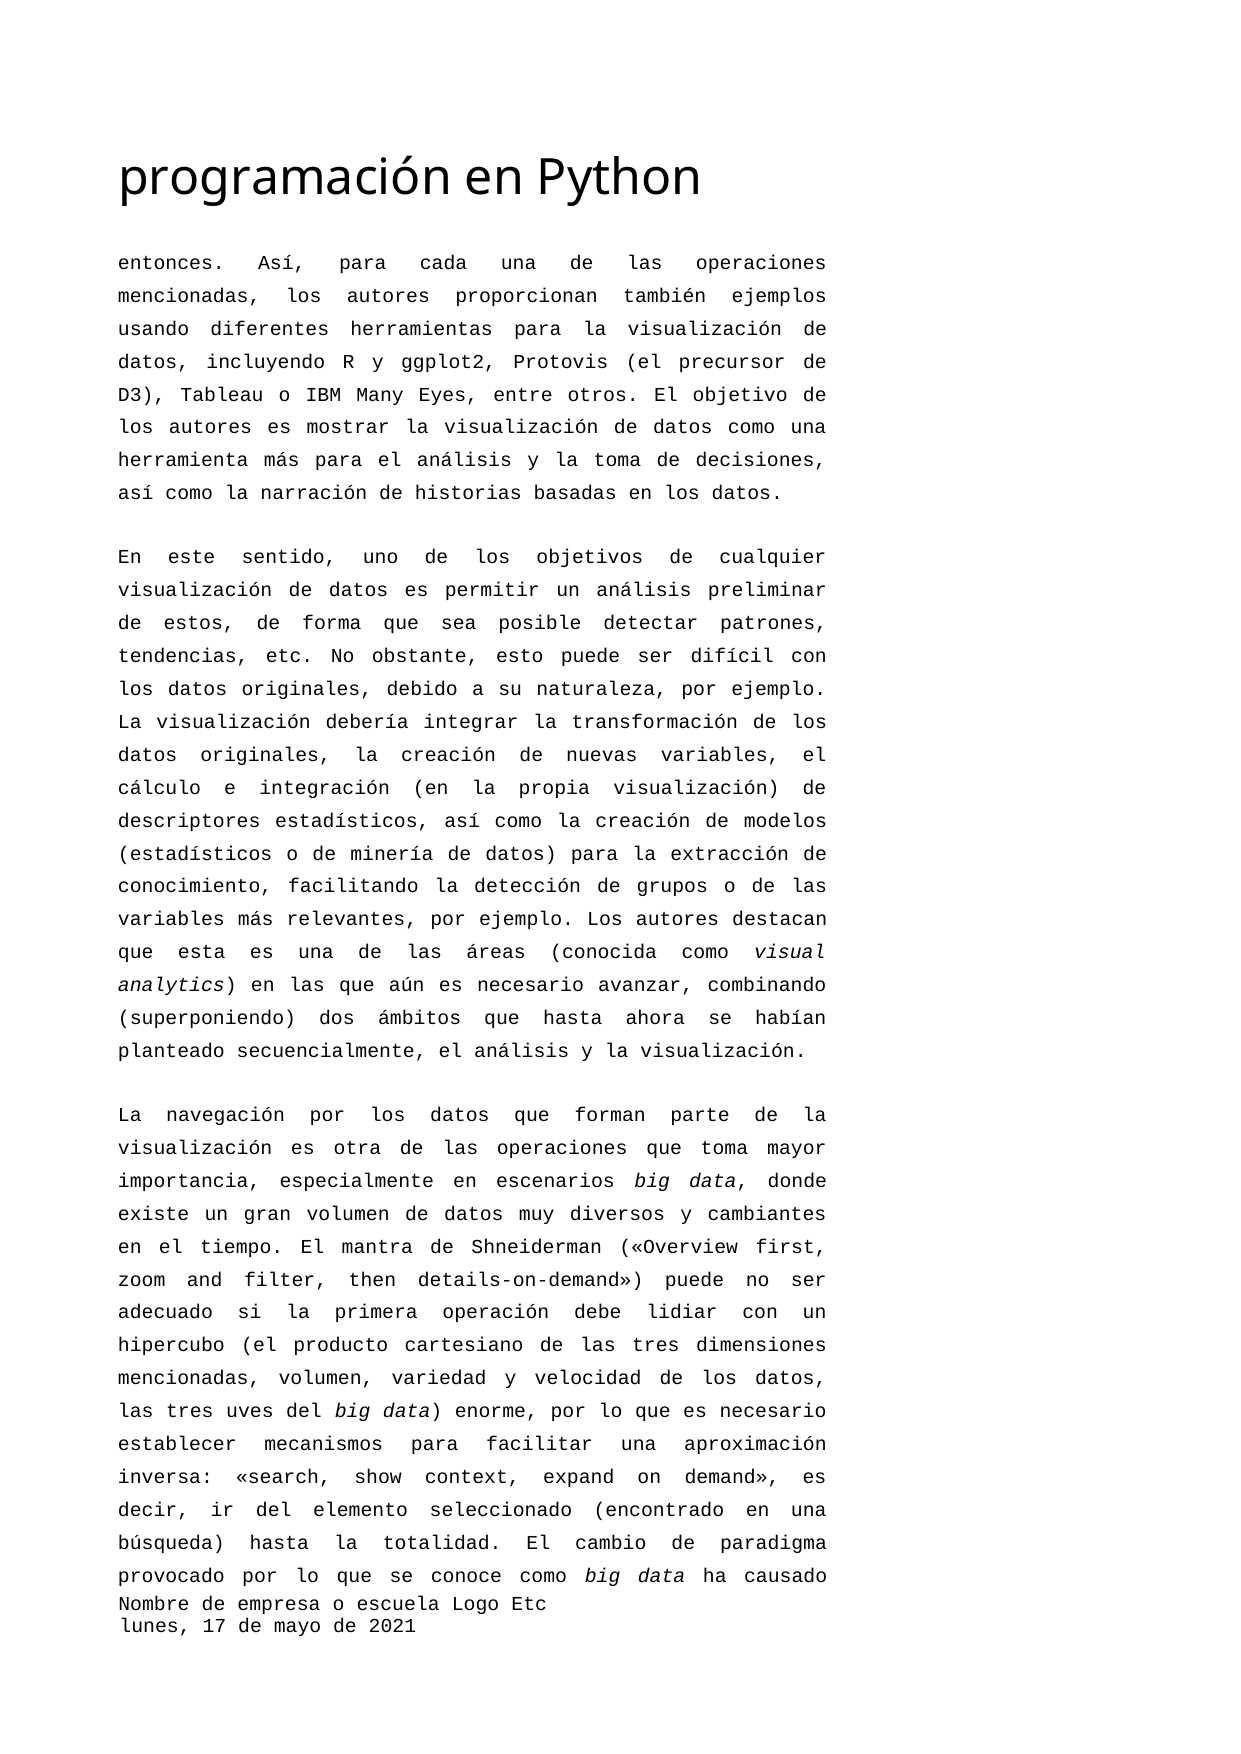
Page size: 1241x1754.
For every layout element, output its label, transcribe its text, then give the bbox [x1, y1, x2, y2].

text entonces. Así, para cada una de las operaciones mencionadas, los autores proporcionan también ejemplos usando diferentes herramientas para la visualización de datos, incluyendo R y ggplot2, Protovis (el precursor de D3), Tableau o IBM Many Eyes, entre otros. El objetivo de los autores es mostrar la visualización de datos como una herramienta más para el análisis y la toma de decisiones, así como la narración de historias basadas en los datos. [118, 253, 827, 506]
text La navegación por los datos que forman parte de la visualización es otra de las operaciones que toma mayor importancia, especialmente en escenarios big data, donde existe un gran volumen de datos muy diversos y cambiantes en el tiempo. El mantra de Shneiderman («Overview first, zoom and filter, then details-on-demand») puede no ser adecuado si la primera operación debe lidiar con un hipercubo (el producto cartesiano de las tres dimensiones mencionadas, volumen, variedad y velocidad de los datos, las tres uves del big data) enorme, por lo que es necesario establecer mecanismos para facilitar una aproximación inversa: «search, show context, expand on demand», es decir, ir del elemento seleccionado (encontrado en una búsqueda) hasta la totalidad. El cambio de paradigma provocado por lo que se conoce como big data ha causado [118, 1105, 827, 1588]
text En este sentido, uno de los objetivos de cualquier visualización de datos es permitir un análisis preliminar de estos, de forma que sea posible detectar patrones, tendencias, etc. No obstante, esto puede ser difícil con los datos originales, debido a su naturaleza, por ejemplo. La visualización debería integrar la transformación de los datos originales, la creación de nuevas variables, el cálculo e integración (en la propia visualización) de descriptores estadísticos, así como la creación de modelos (estadísticos o de minería de datos) para la extracción de conocimiento, facilitando la detección de grupos o de las variables más relevantes, por ejemplo. Los autores destacan que esta es una de las áreas (conocida como visual analytics) en las que aún es necesario avanzar, combinando (superponiendo) dos ámbitos que hasta ahora se habían planteado secuencialmente, el análisis y la visualización. [118, 547, 827, 1063]
